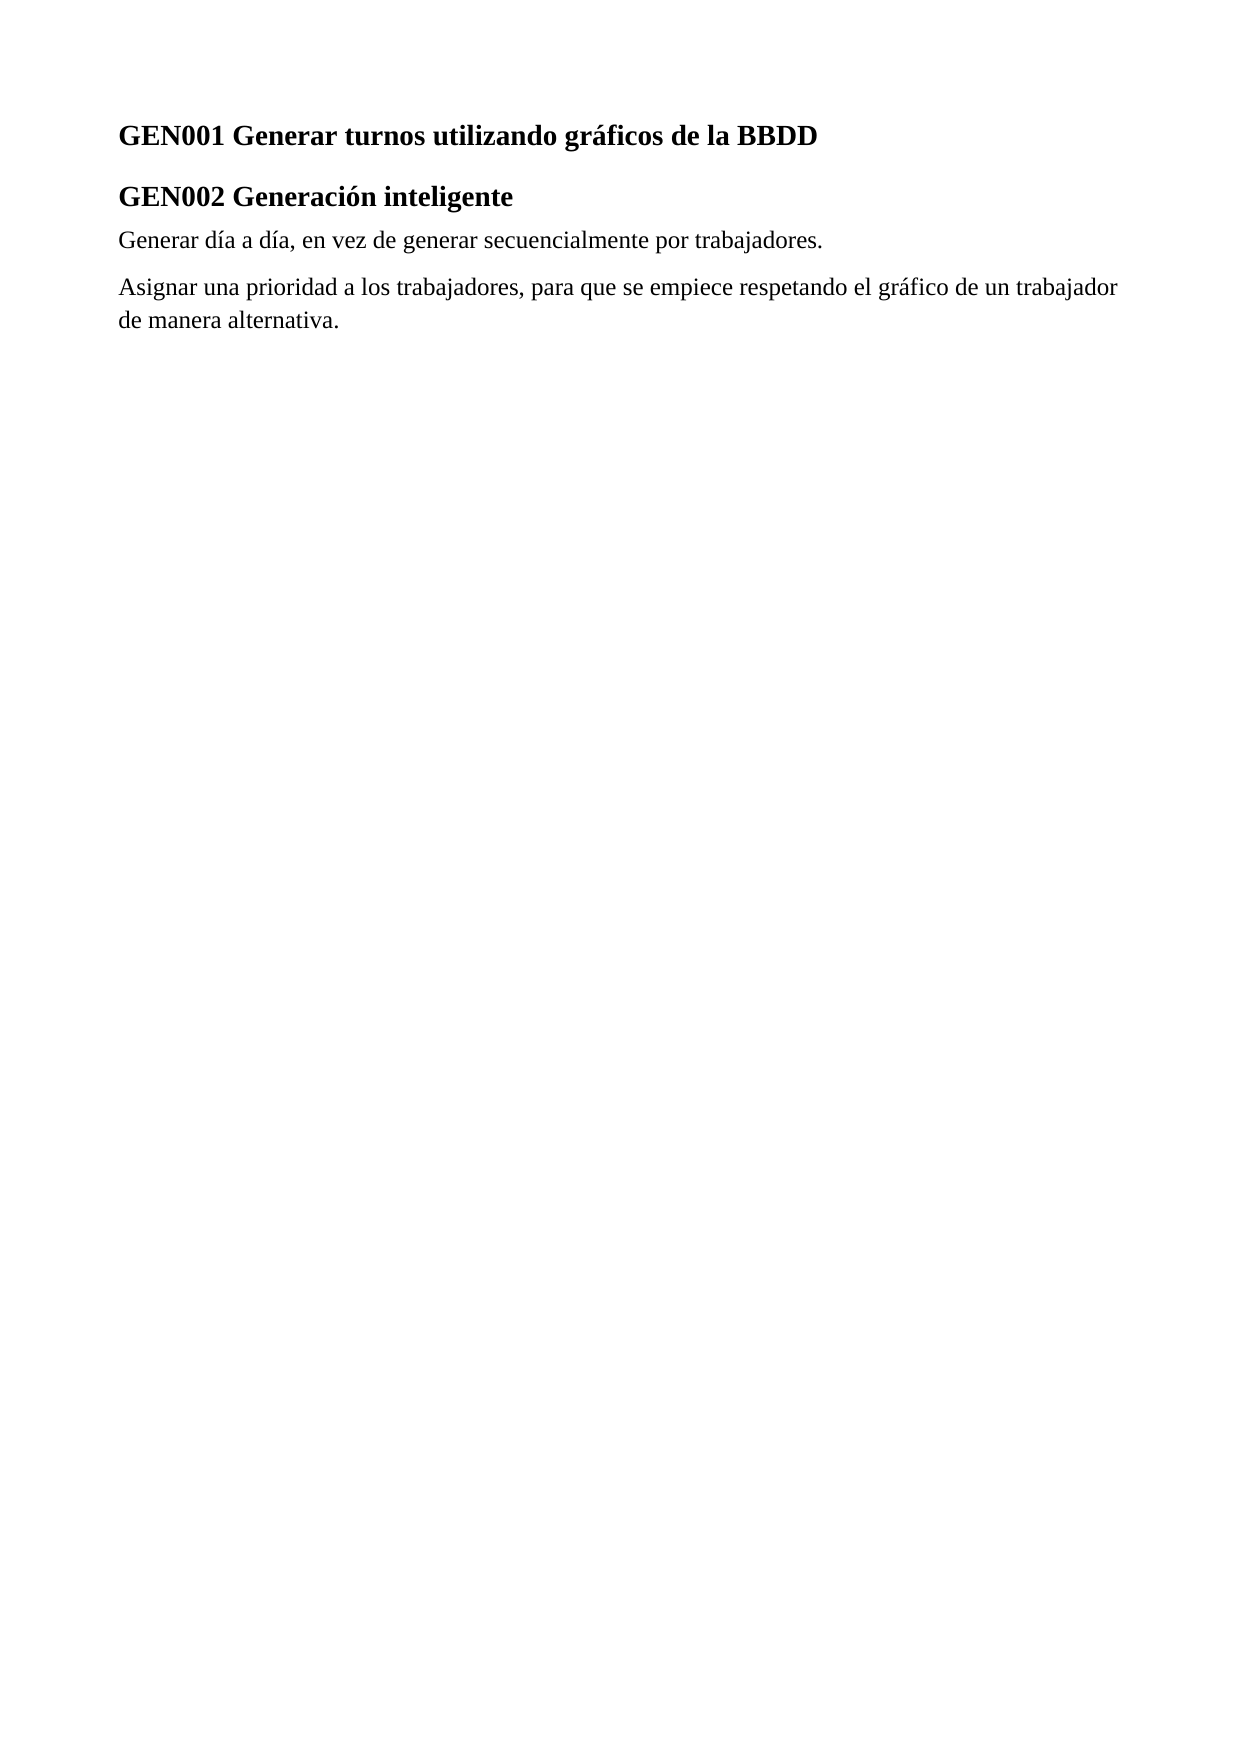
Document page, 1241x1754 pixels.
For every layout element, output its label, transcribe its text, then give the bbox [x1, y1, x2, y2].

subtitle GEN001 Generar turnos utilizando gráficos de la BBDD [118, 118, 1122, 152]
text Asignar una prioridad a los trabajadores, para que se empiece respetando el gráfico de un trabajador de manera alternativa. [118, 272, 1122, 334]
text Generar día a día, en vez de generar secuencialmente por trabajadores. [118, 225, 1122, 253]
subtitle GEN002 Generación inteligente [118, 179, 1122, 212]
